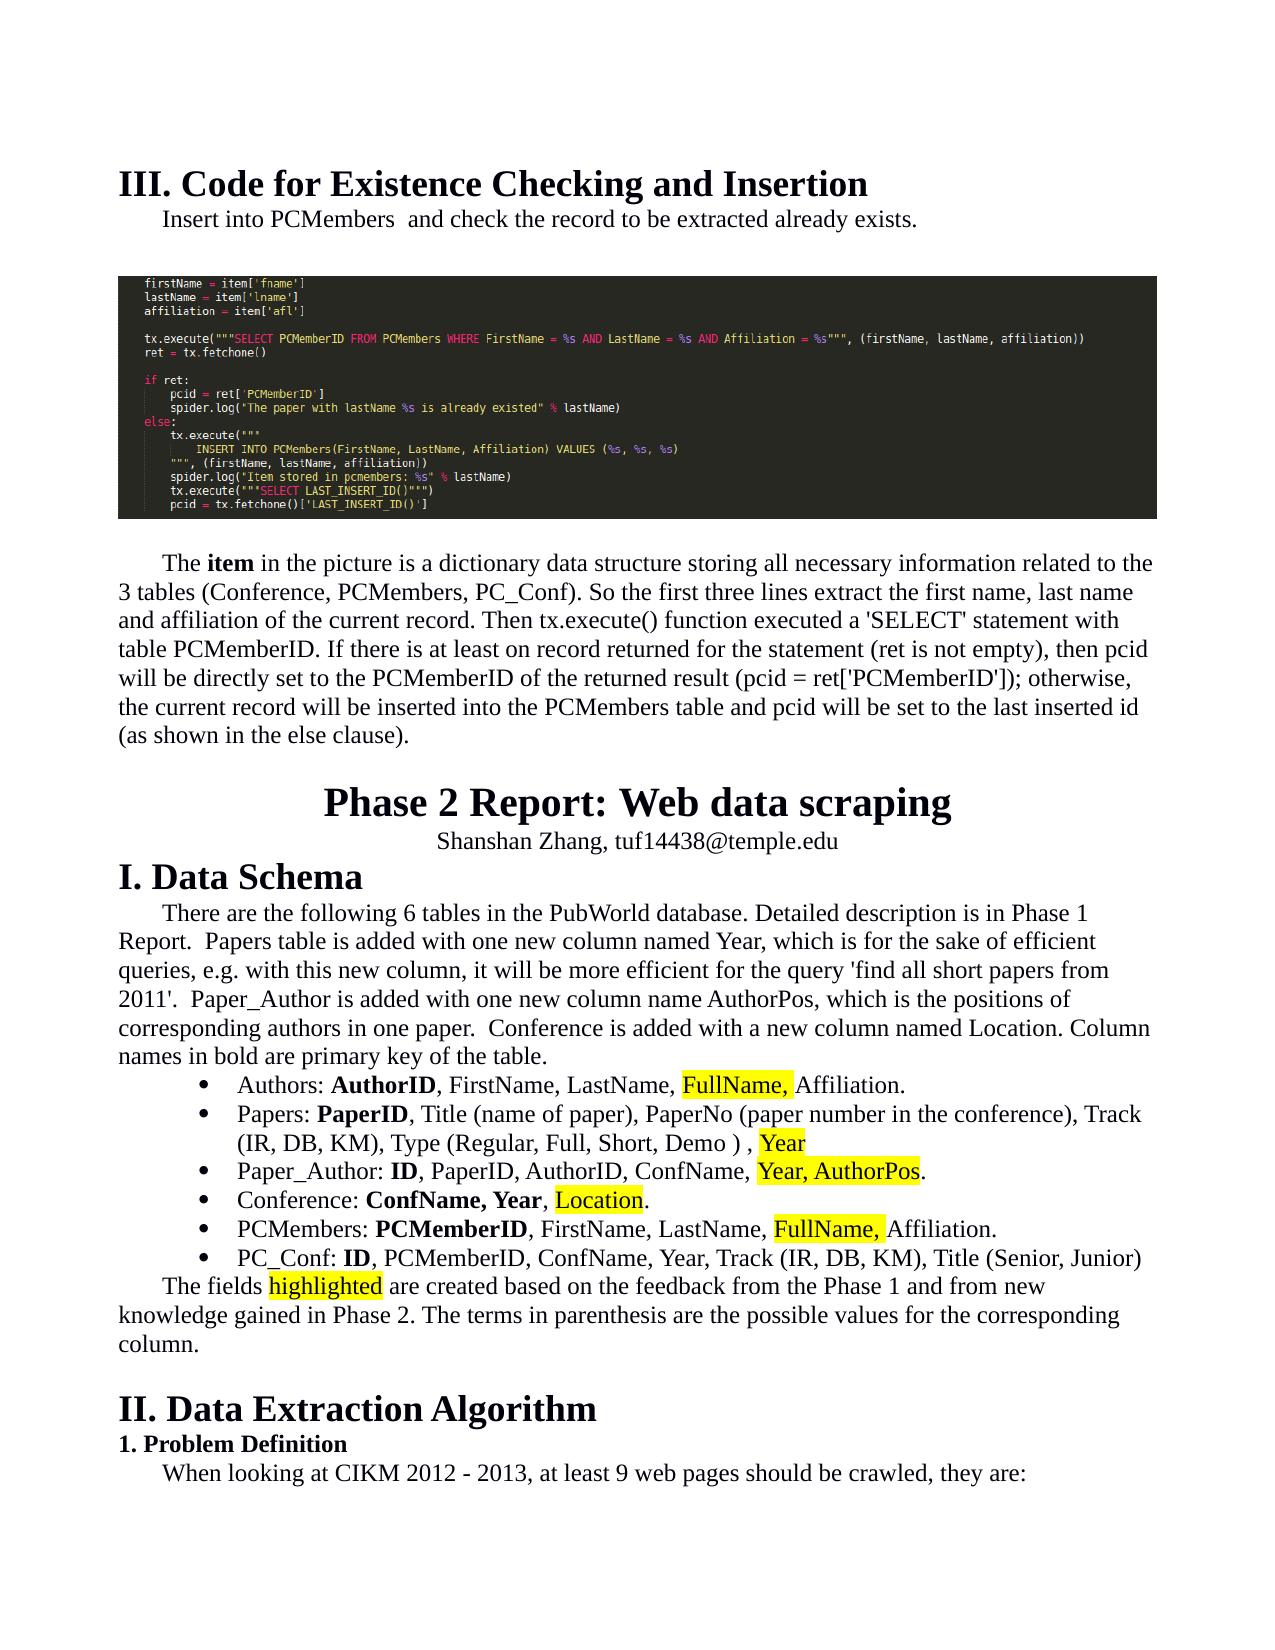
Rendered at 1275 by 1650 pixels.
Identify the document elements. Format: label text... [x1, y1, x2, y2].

picture [118, 276, 1157, 519]
list PC_Conf: ID, PCMemberID, ConfName, Year, Track (IR, DB, KM), Title (Senior, Junior) [199, 1243, 1157, 1271]
text II. Data Extraction Algorithm [118, 1386, 1157, 1429]
text III. Code for Existence Checking and Insertion [118, 161, 1157, 204]
list PCMembers: PCMemberID, FirstName, LastName, FullName, Affiliation. [199, 1214, 1157, 1243]
text The item in the picture is a dictionary data structure storing all necessary information related to the 3 tables (Conference, PCMembers, PC_Conf). So the first three lines extract the first name, last name and affiliation of the current record. Then tx.execute() function executed a 'SELECT' statement with table PCMemberID. If there is at least on record returned for the statement (ret is not empty), then pcid will be directly set to the PCMemberID of the returned result (pcid = ret['PCMemberID']); otherwise, the current record will be inserted into the PCMembers table and pcid will be set to the last inserted id (as shown in the else clause). [118, 548, 1157, 749]
text 1. Problem Definition [118, 1429, 1157, 1458]
text When looking at CIKM 2012 - 2013, at least 9 web pages should be crawled, they are: [118, 1458, 1157, 1487]
list Conference: ConfName, Year, Location. [199, 1185, 1157, 1214]
text There are the following 6 tables in the PubWorld database. Detailed description is in Phase 1 Report. Papers table is added with one new column named Year, which is for the sake of efficient queries, e.g. with this new column, it will be more efficient for the query 'find all short papers from 2011'. Paper_Author is added with one new column name AuthorPos, which is the positions of corresponding authors in one paper. Conference is added with a new column named Location. Column names in bold are primary key of the table. [118, 898, 1157, 1070]
list Paper_Author: ID, PaperID, AuthorID, ConfName, Year, AuthorPos. [199, 1156, 1157, 1185]
text Shanshan Zhang, tuf14438@temple.edu [118, 826, 1157, 854]
list Papers: PaperID, Title (name of paper), PaperNo (paper number in the conference), Track (IR, DB, KM), Type (Regular, Full, Short, Demo ) , Year [199, 1099, 1157, 1156]
list Authors: AuthorID, FirstName, LastName, FullName, Affiliation. [199, 1070, 1157, 1099]
text Insert into PCMembers and check the record to be extracted already exists. [118, 204, 1157, 233]
text The fields highlighted are created based on the feedback from the Phase 1 and from new knowledge gained in Phase 2. The terms in parenthesis are the possible values for the corresponding column. [118, 1271, 1157, 1358]
text Phase 2 Report: Web data scraping [118, 778, 1157, 826]
text I. Data Schema [118, 854, 1157, 898]
